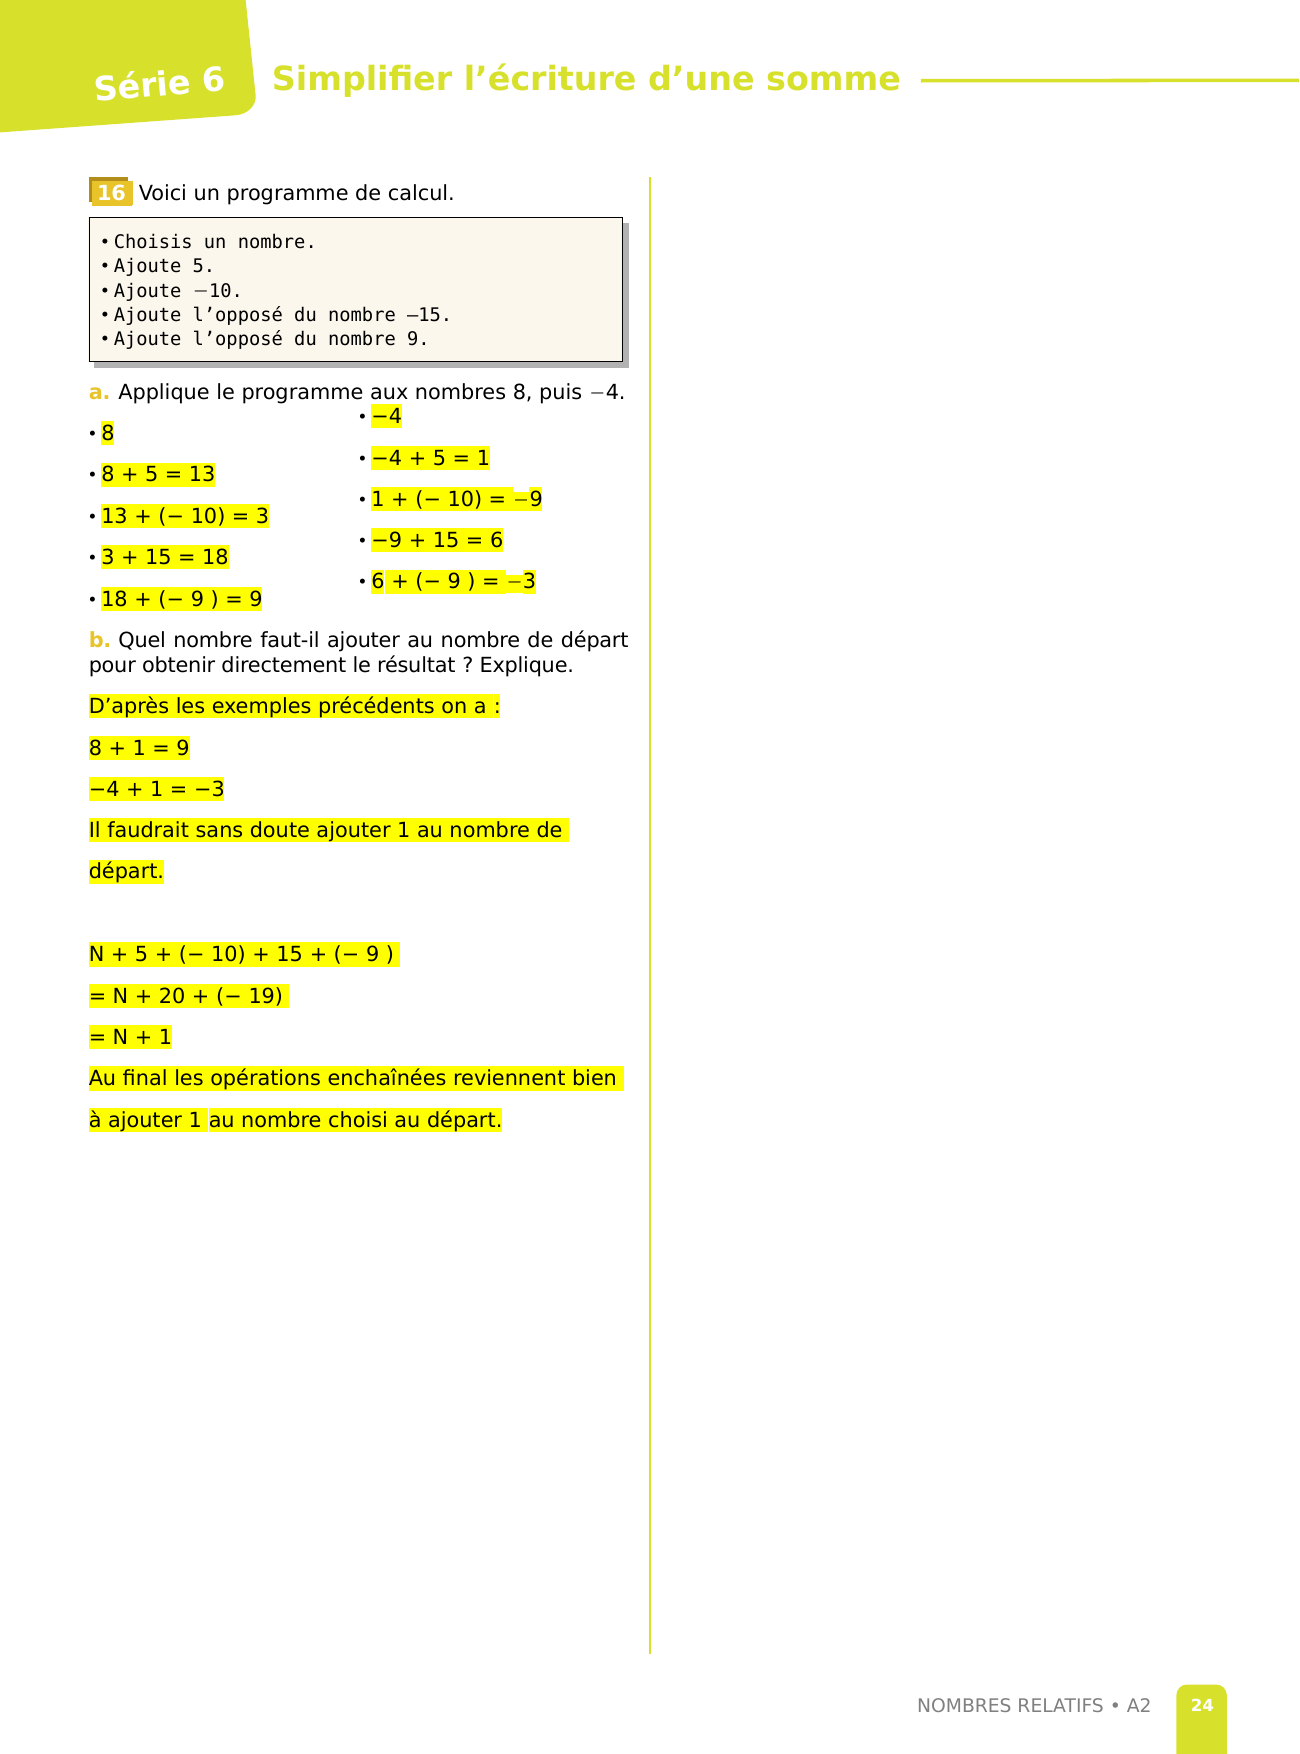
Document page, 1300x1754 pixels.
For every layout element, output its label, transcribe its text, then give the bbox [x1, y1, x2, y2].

text • 8 [88, 404, 359, 445]
text • 8 + 5 = 13 [88, 445, 359, 487]
text • 13 + (− 10) = 3 [88, 487, 359, 528]
text N + 5 + (− 10) + 15 + (− 9 ) [88, 925, 629, 967]
text • 3 + 15 = 18 [88, 528, 359, 569]
text • 6 + (− 9 ) = ─3 [359, 552, 629, 594]
list • Choisis un nombre. • Ajoute 5. • Ajoute ─10. [90, 218, 622, 289]
text • 1 + (− 10) = ─9 [359, 470, 629, 511]
text 8 + 1 = 9 [88, 718, 629, 760]
list Quel nombre faut-il ajouter au nombre de départ pour obtenir directement le résultat ? Explique. [88, 628, 629, 677]
list Applique le programme aux nombres 8, puis ─4. [88, 380, 629, 404]
list • −4 [359, 404, 371, 428]
text = N + 1 [88, 1008, 629, 1049]
text Au final les opérations enchaînées reviennent bien à ajouter 1 au nombre choisi au départ. [88, 1049, 629, 1132]
text = N + 20 + (− 19) [88, 967, 629, 1008]
text D’après les exemples précédents on a : [88, 677, 629, 718]
text • 18 + (− 9 ) = 9 [88, 569, 359, 611]
text • −9 + 15 = 6 [359, 511, 629, 552]
text Il faudrait sans doute ajouter 1 au nombre de départ. [88, 801, 629, 884]
text • −4 + 5 = 1 [359, 428, 629, 470]
subtitle Voici un programme de calcul. [128, 177, 629, 205]
text −4 + 1 = −3 [88, 760, 629, 801]
list • −4 [389, 404, 629, 428]
list • Ajoute l’opposé du nombre –15. • Ajoute l’opposé du nombre 9. [90, 289, 622, 361]
